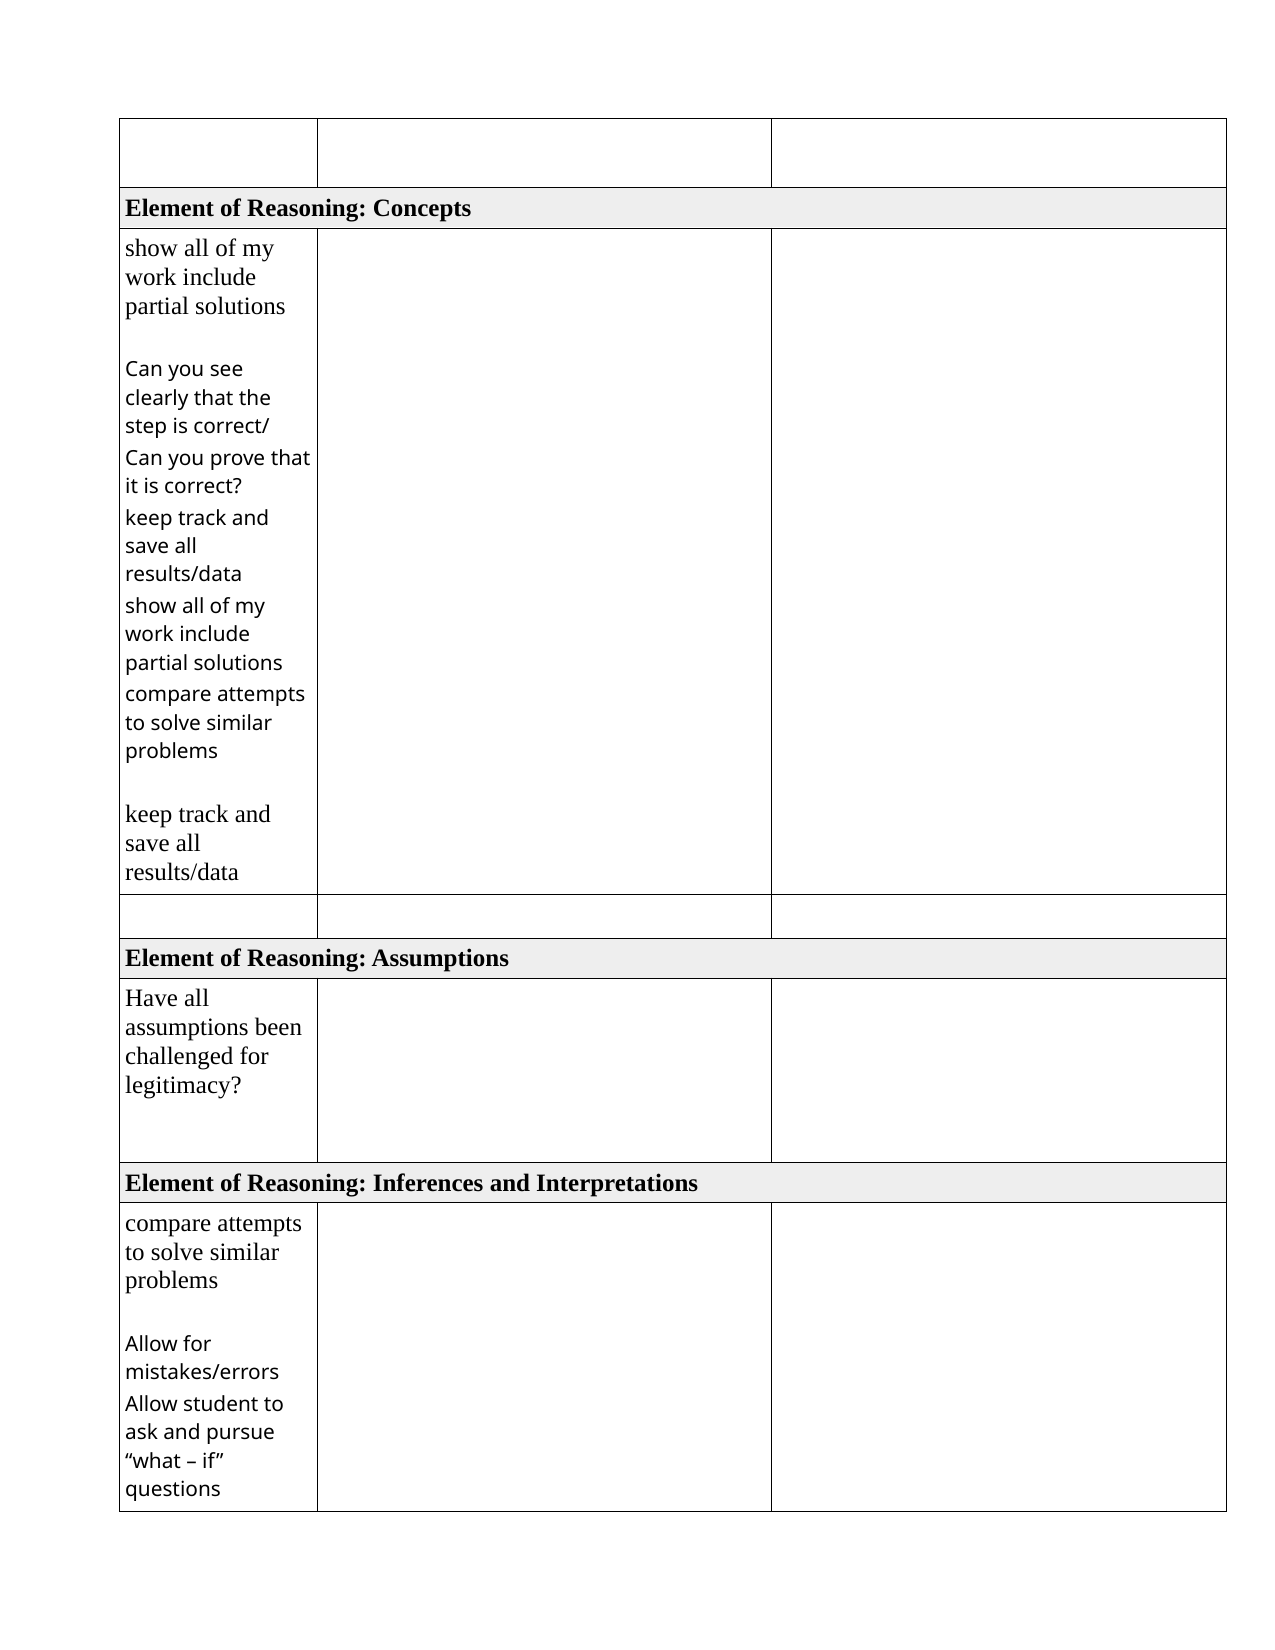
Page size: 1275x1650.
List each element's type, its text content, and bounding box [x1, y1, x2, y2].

table_cell [772, 229, 1226, 894]
table_cell compare attempts to solve similar problems Allow for mistakes/errors Allow student to ask and pursue “what – if” questions [120, 1203, 317, 1511]
table_cell Have all assumptions been challenged for legitimacy? [120, 979, 317, 1162]
table_cell [772, 979, 1226, 1162]
table_cell Element of Reasoning: Inferences and Interpretations [120, 1163, 1226, 1202]
table_cell show all of my work include partial solutions Can you see clearly that the step is correct/ Can you prove that it is correct? keep track and save all results/data show all of my work include partial solutions compare attempts to solve similar problems keep track and save all results/data [120, 229, 317, 894]
table_cell [318, 979, 771, 1162]
table_cell [772, 1203, 1226, 1511]
table_cell [120, 895, 317, 937]
table_cell Element of Reasoning: Concepts [120, 188, 1226, 227]
table_cell [772, 895, 1226, 937]
table_cell [318, 1203, 771, 1511]
table_cell Element of Reasoning: Assumptions [120, 939, 1226, 978]
table_cell [318, 119, 771, 187]
table_cell [318, 895, 771, 937]
table_cell [772, 119, 1226, 187]
table_cell [318, 229, 771, 894]
table_cell [120, 119, 317, 187]
